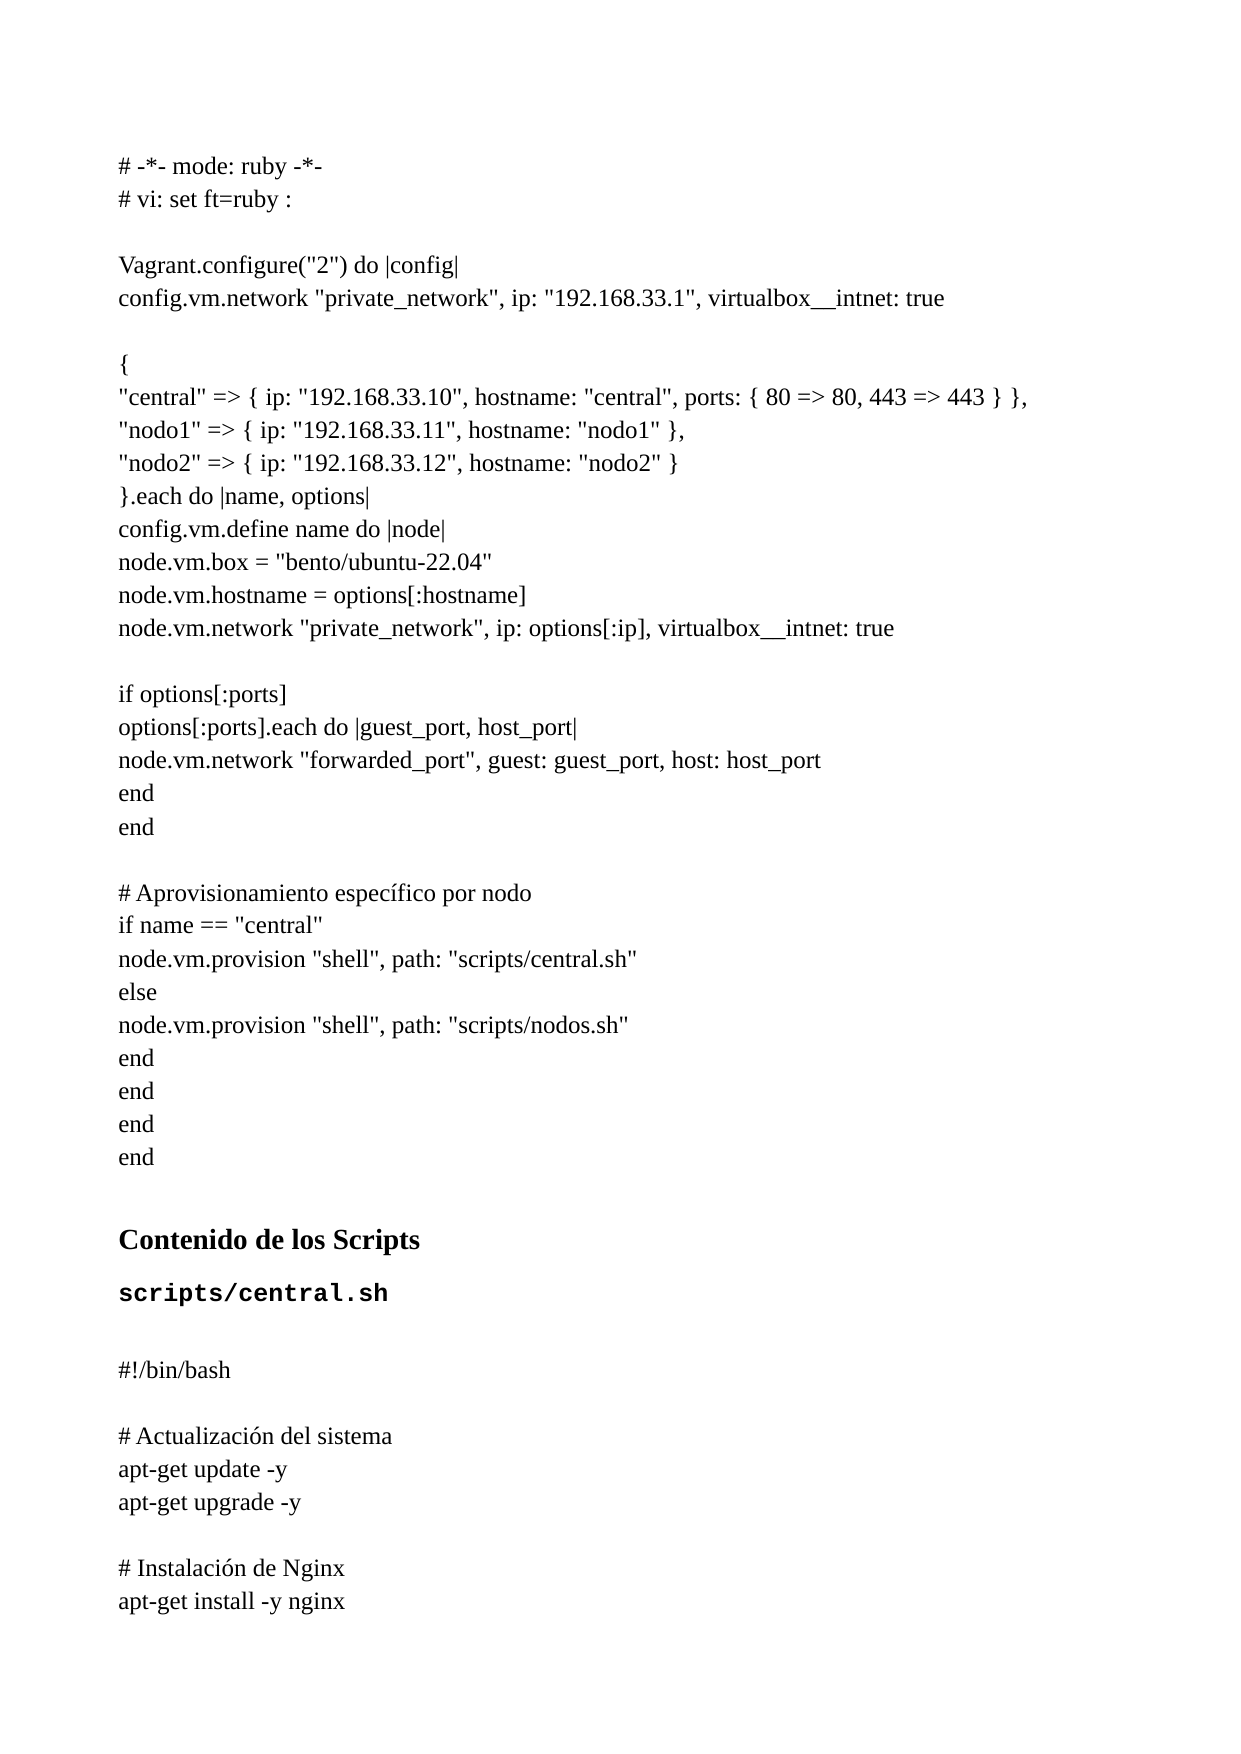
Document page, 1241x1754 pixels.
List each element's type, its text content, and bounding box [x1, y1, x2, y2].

text # Instalación de Nginx [118, 1553, 1122, 1582]
text end [118, 1142, 1122, 1171]
text node.vm.hostname = options[:hostname] [118, 580, 1122, 609]
text else [118, 977, 1122, 1005]
text #!/bin/bash [118, 1355, 1122, 1383]
text node.vm.provision "shell", path: "scripts/nodos.sh" [118, 1010, 1122, 1038]
text node.vm.network "private_network", ip: options[:ip], virtualbox__intnet: true [118, 613, 1122, 642]
text if name == "central" [118, 911, 1122, 939]
text options[:ports].each do |guest_port, host_port| [118, 712, 1122, 741]
text "nodo2" => { ip: "192.168.33.12", hostname: "nodo2" } [118, 448, 1122, 477]
text if options[:ports] [118, 679, 1122, 708]
text node.vm.network "forwarded_port", guest: guest_port, host: host_port [118, 746, 1122, 774]
text config.vm.network "private_network", ip: "192.168.33.1", virtualbox__intnet: true [118, 283, 1122, 312]
text end [118, 778, 1122, 807]
subtitle scripts/central.sh [118, 1281, 1122, 1309]
text end [118, 1076, 1122, 1104]
text # vi: set ft=ruby : [118, 184, 1122, 213]
subtitle Contenido de los Scripts [118, 1222, 1122, 1256]
text "nodo1" => { ip: "192.168.33.11", hostname: "nodo1" }, [118, 415, 1122, 444]
text node.vm.box = "bento/ubuntu-22.04" [118, 547, 1122, 576]
text apt-get upgrade -y [118, 1487, 1122, 1516]
text apt-get update -y [118, 1454, 1122, 1483]
text # Actualización del sistema [118, 1421, 1122, 1449]
text # -*- mode: ruby -*- [118, 151, 1122, 180]
text apt-get install -y nginx [118, 1586, 1122, 1615]
text config.vm.define name do |node| [118, 514, 1122, 543]
text end [118, 1043, 1122, 1071]
text { [118, 349, 1122, 378]
text end [118, 812, 1122, 840]
text }.each do |name, options| [118, 481, 1122, 510]
text node.vm.provision "shell", path: "scripts/central.sh" [118, 944, 1122, 972]
text # Aprovisionamiento específico por nodo [118, 878, 1122, 906]
text Vagrant.configure("2") do |config| [118, 250, 1122, 279]
text end [118, 1109, 1122, 1137]
text "central" => { ip: "192.168.33.10", hostname: "central", ports: { 80 => 80, 443 => 443 } }, [118, 382, 1122, 411]
